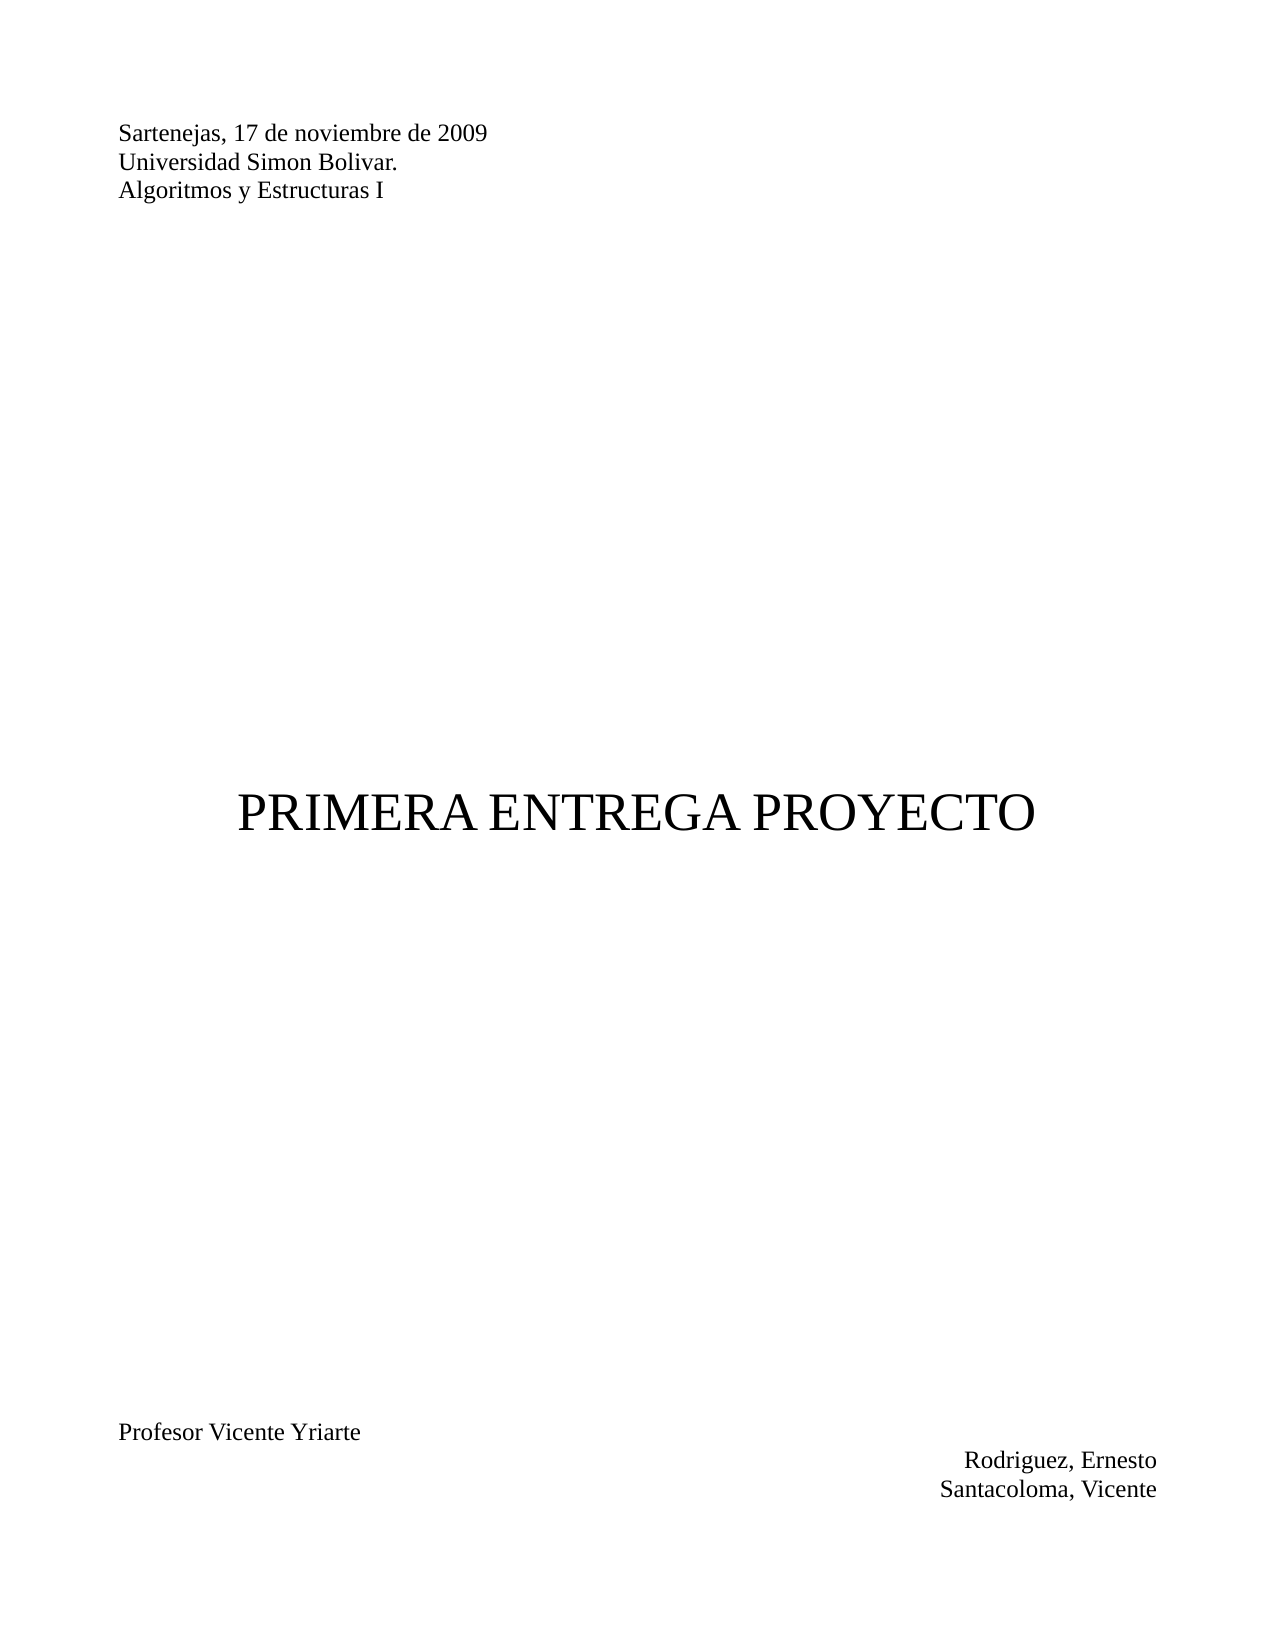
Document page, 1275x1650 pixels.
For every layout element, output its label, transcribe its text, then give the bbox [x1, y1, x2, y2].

text Santacoloma, Vicente [118, 1474, 1157, 1503]
text Algoritmos y Estructuras I [118, 176, 1157, 204]
text Sartenejas, 17 de noviembre de 2009 [118, 118, 1157, 147]
text Universidad Simon Bolivar. [118, 147, 1157, 176]
text Rodriguez, Ernesto [118, 1445, 1157, 1474]
text Profesor Vicente Yriarte [118, 1417, 1157, 1445]
text PRIMERA ENTREGA PROYECTO [118, 779, 1157, 842]
